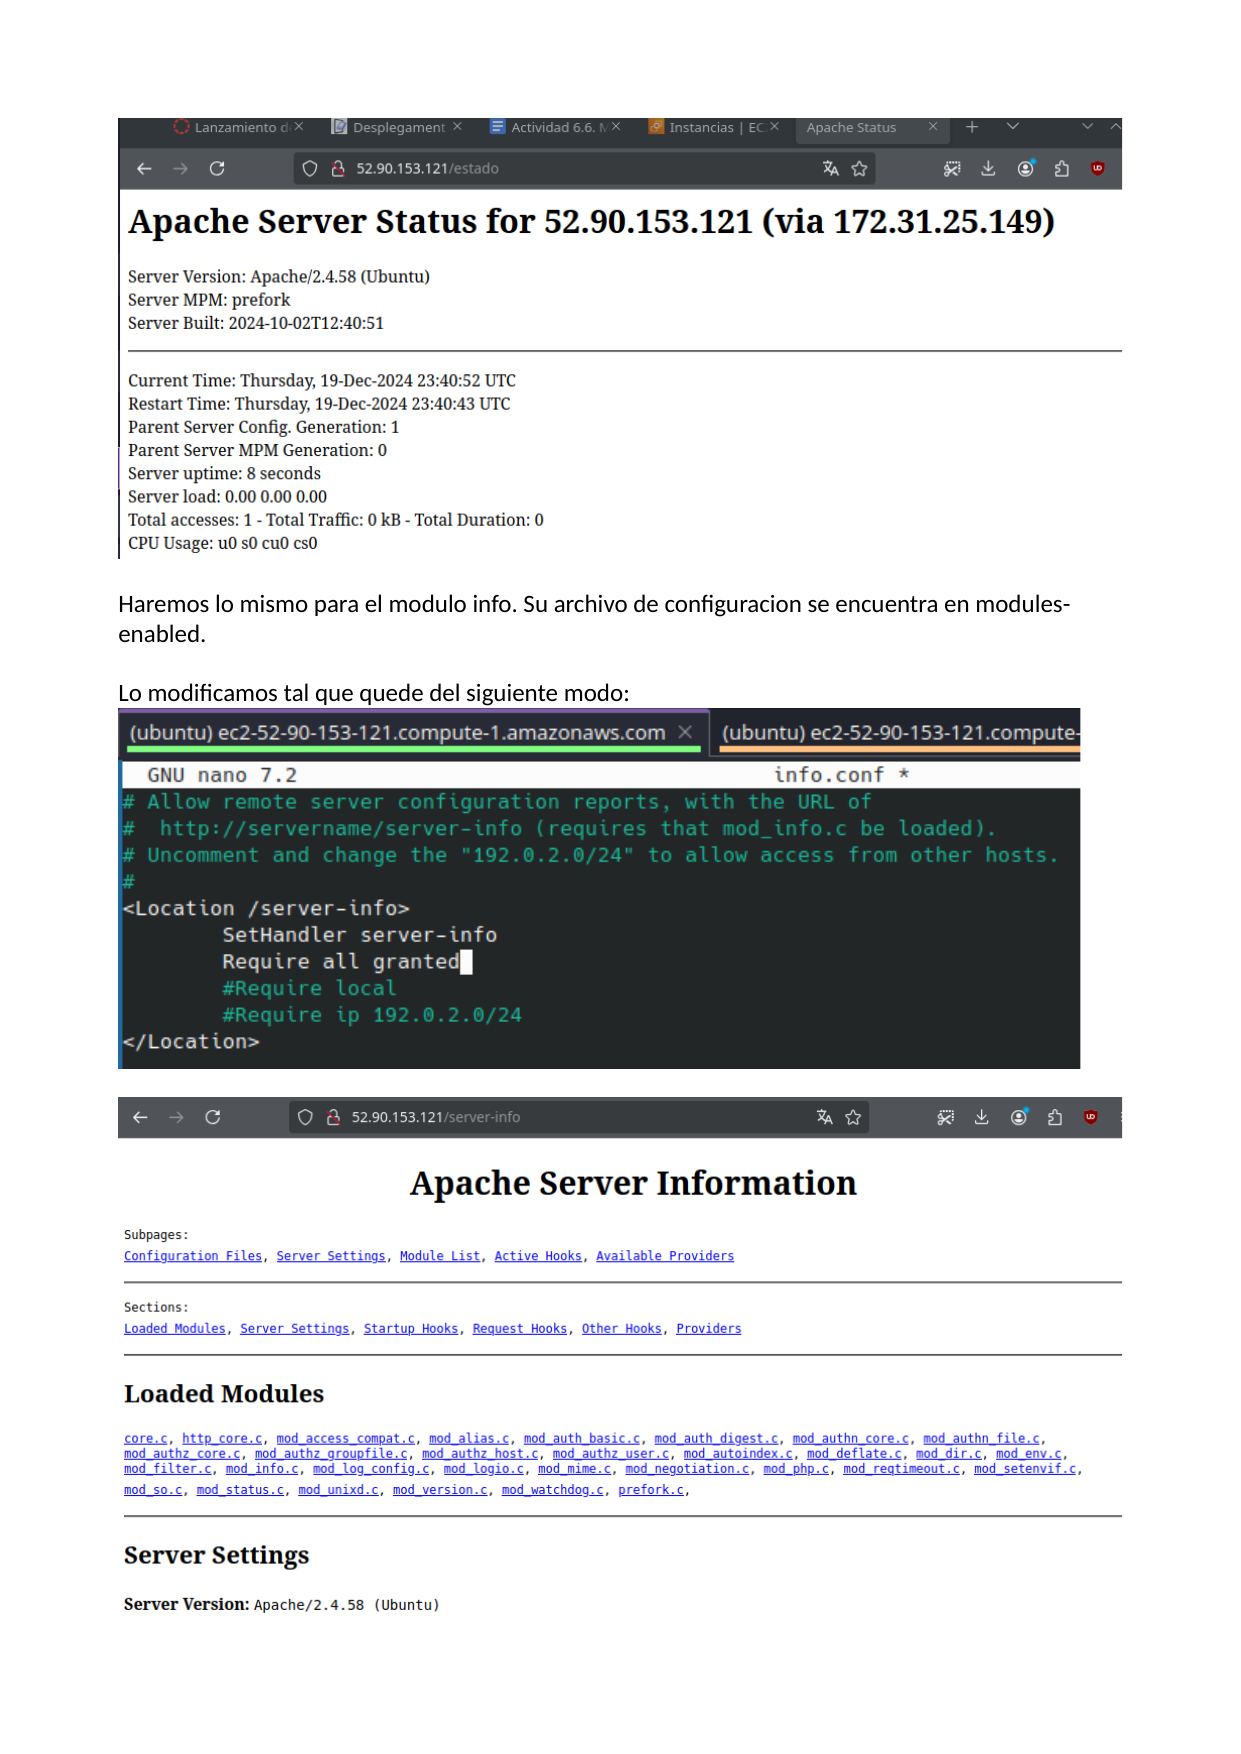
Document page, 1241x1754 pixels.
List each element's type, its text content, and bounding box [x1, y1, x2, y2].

picture [118, 708, 1081, 1069]
text Haremos lo mismo para el modulo info. Su archivo de configuracion se encuentra en modules-enabled. [118, 588, 1122, 649]
text Lo modificamos tal que quede del siguiente modo: [118, 677, 1122, 708]
picture [118, 118, 1123, 559]
picture [118, 1097, 1123, 1619]
